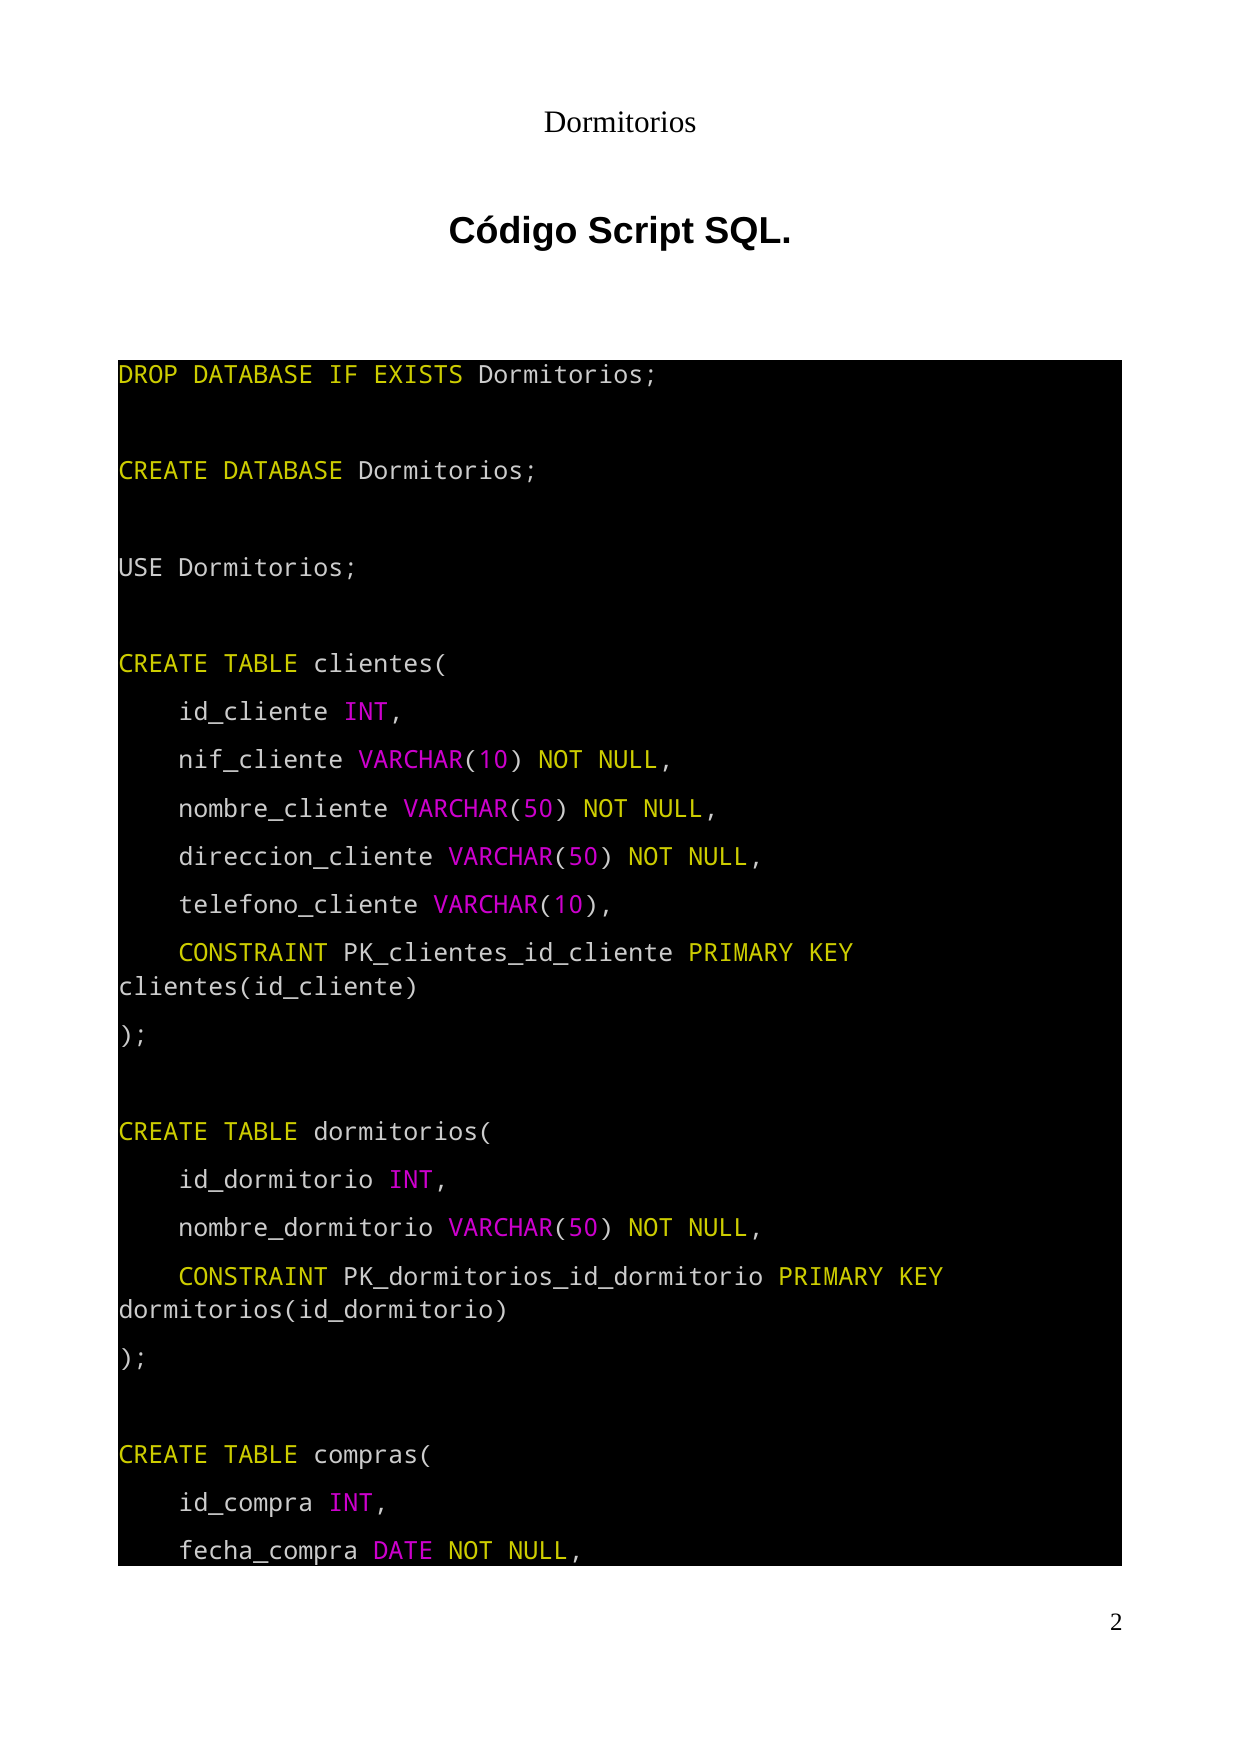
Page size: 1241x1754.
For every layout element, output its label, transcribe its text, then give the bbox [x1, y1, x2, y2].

text fecha_compra DATE NOT NULL, [118, 1536, 1122, 1566]
text CREATE TABLE compras( [118, 1440, 1122, 1469]
text DROP DATABASE IF EXISTS Dormitorios; [118, 360, 1122, 389]
text id_compra INT, [118, 1488, 1122, 1517]
text telefono_cliente VARCHAR(10), [118, 890, 1122, 920]
text CONSTRAINT PK_clientes_id_cliente PRIMARY KEY clientes(id_cliente) [118, 939, 1122, 1002]
text CREATE TABLE dormitorios( [118, 1117, 1122, 1146]
text CREATE DATABASE Dormitorios; [118, 456, 1122, 486]
text USE Dormitorios; [118, 553, 1122, 582]
text ); [118, 1343, 1122, 1373]
text id_dormitorio INT, [118, 1165, 1122, 1194]
text ); [118, 1021, 1122, 1050]
text nombre_dormitorio VARCHAR(50) NOT NULL, [118, 1213, 1122, 1243]
text CREATE TABLE clientes( [118, 649, 1122, 678]
subtitle Código Script SQL. [118, 208, 1122, 251]
text id_cliente INT, [118, 697, 1122, 727]
text nif_cliente VARCHAR(10) NOT NULL, [118, 746, 1122, 775]
text direccion_cliente VARCHAR(50) NOT NULL, [118, 842, 1122, 871]
text nombre_cliente VARCHAR(50) NOT NULL, [118, 794, 1122, 823]
text CONSTRAINT PK_dormitorios_id_dormitorio PRIMARY KEY dormitorios(id_dormitorio) [118, 1262, 1122, 1324]
